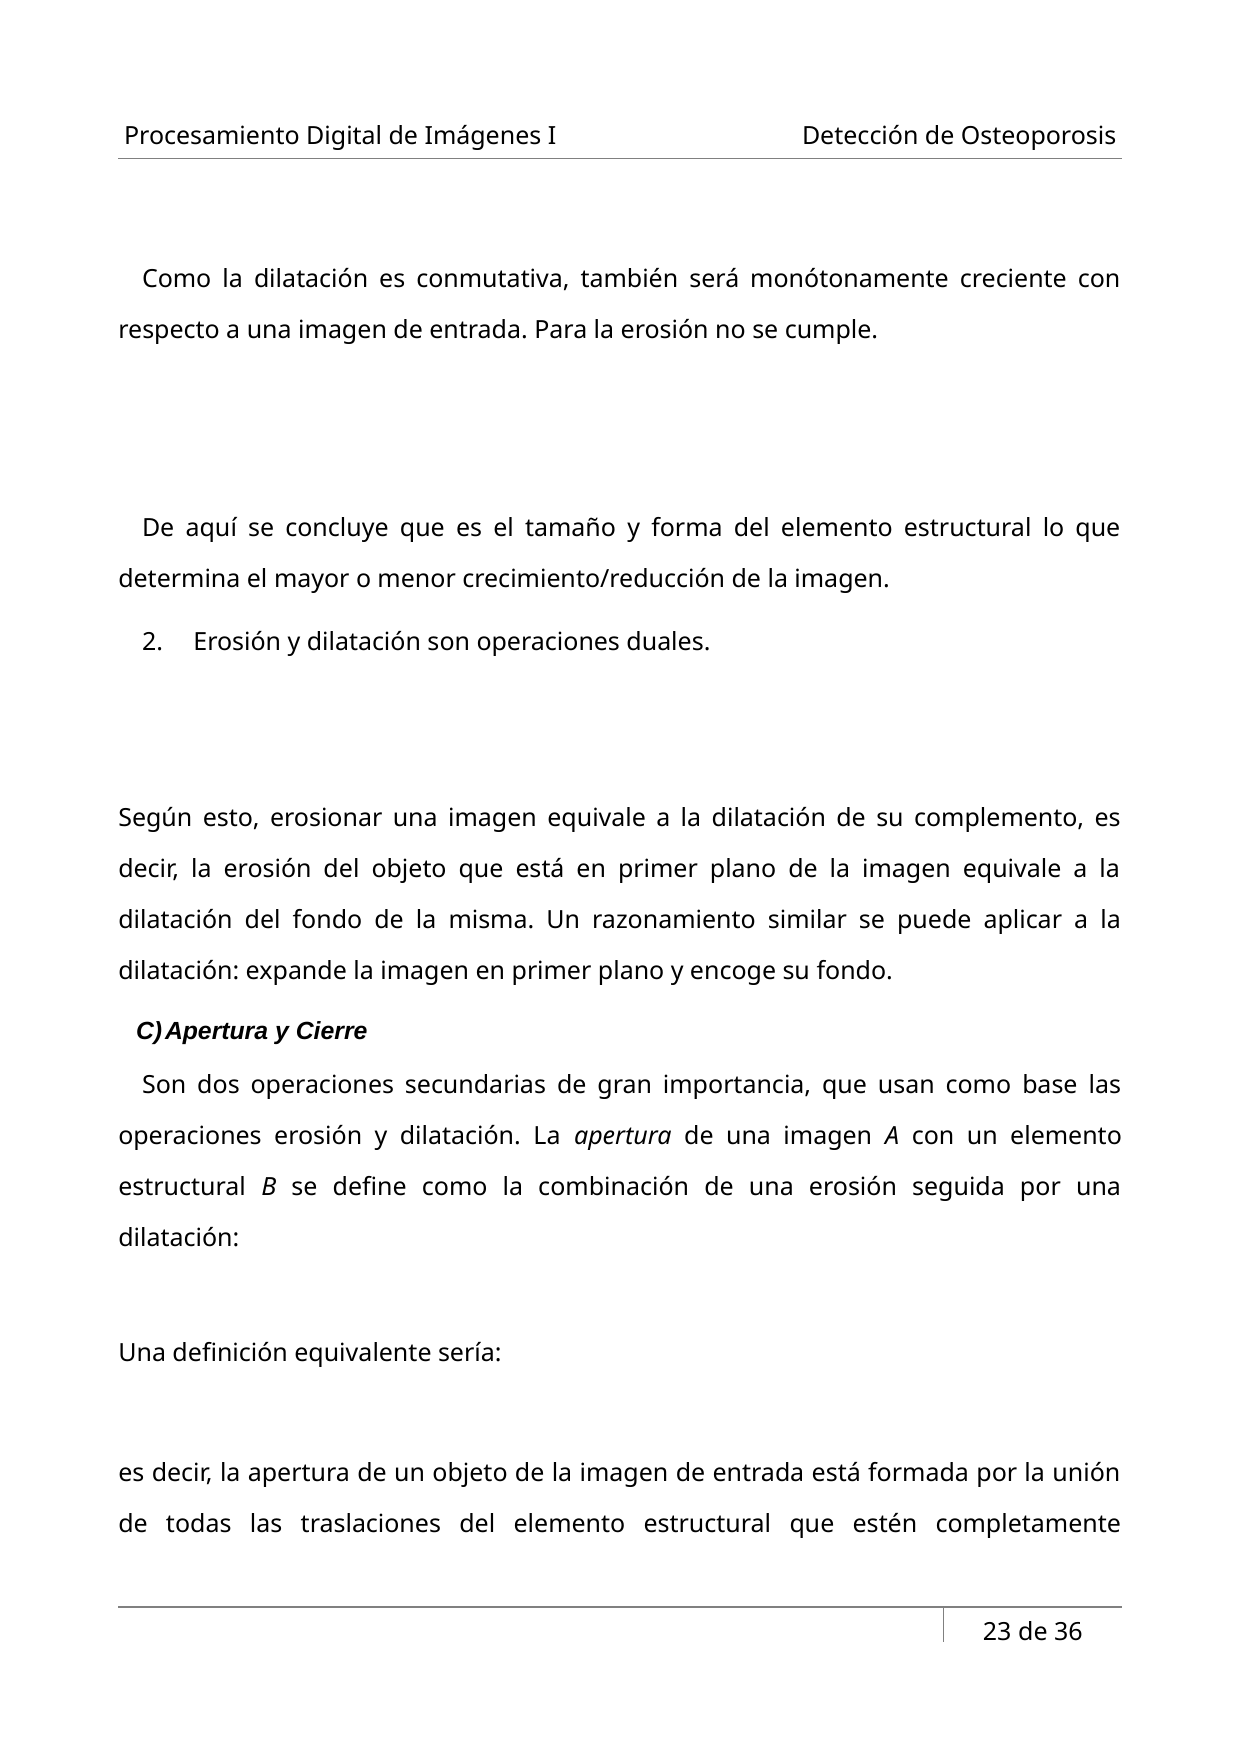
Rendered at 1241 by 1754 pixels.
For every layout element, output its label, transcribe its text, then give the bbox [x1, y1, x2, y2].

text De aquí se concluye que es el tamaño y forma del elemento estructural lo que determina el mayor o menor crecimiento/reducción de la imagen. [118, 510, 1122, 595]
text Son dos operaciones secundarias de gran importancia, que usan como base las operaciones erosión y dilatación. La apertura de una imagen A con un elemento estructural B se define como la combinación de una erosión seguida por una dilatación: [118, 1066, 1122, 1253]
list Erosión y dilatación son operaciones duales. [118, 624, 1122, 658]
text es decir, la apertura de un objeto de la imagen de entrada está formada por la unión de todas las traslaciones del elemento estructural que estén completamente [118, 1401, 1122, 1540]
subtitle Apertura y Cierre [133, 1016, 1122, 1045]
list Según esto, erosionar una imagen equivale a la dilatación de su complemento, es decir, la erosión del objeto que está en primer plano de la imagen equivale a la dilatación del fondo de la misma. Un razonamiento similar se puede aplicar a la dilatación: expande la imagen en primer plano y encoge su fondo. [118, 799, 1122, 986]
text Como la dilatación es conmutativa, también será monótonamente creciente con respecto a una imagen de entrada. Para la erosión no se cumple. [118, 261, 1122, 346]
text Una definición equivalente sería: [118, 1285, 1122, 1369]
